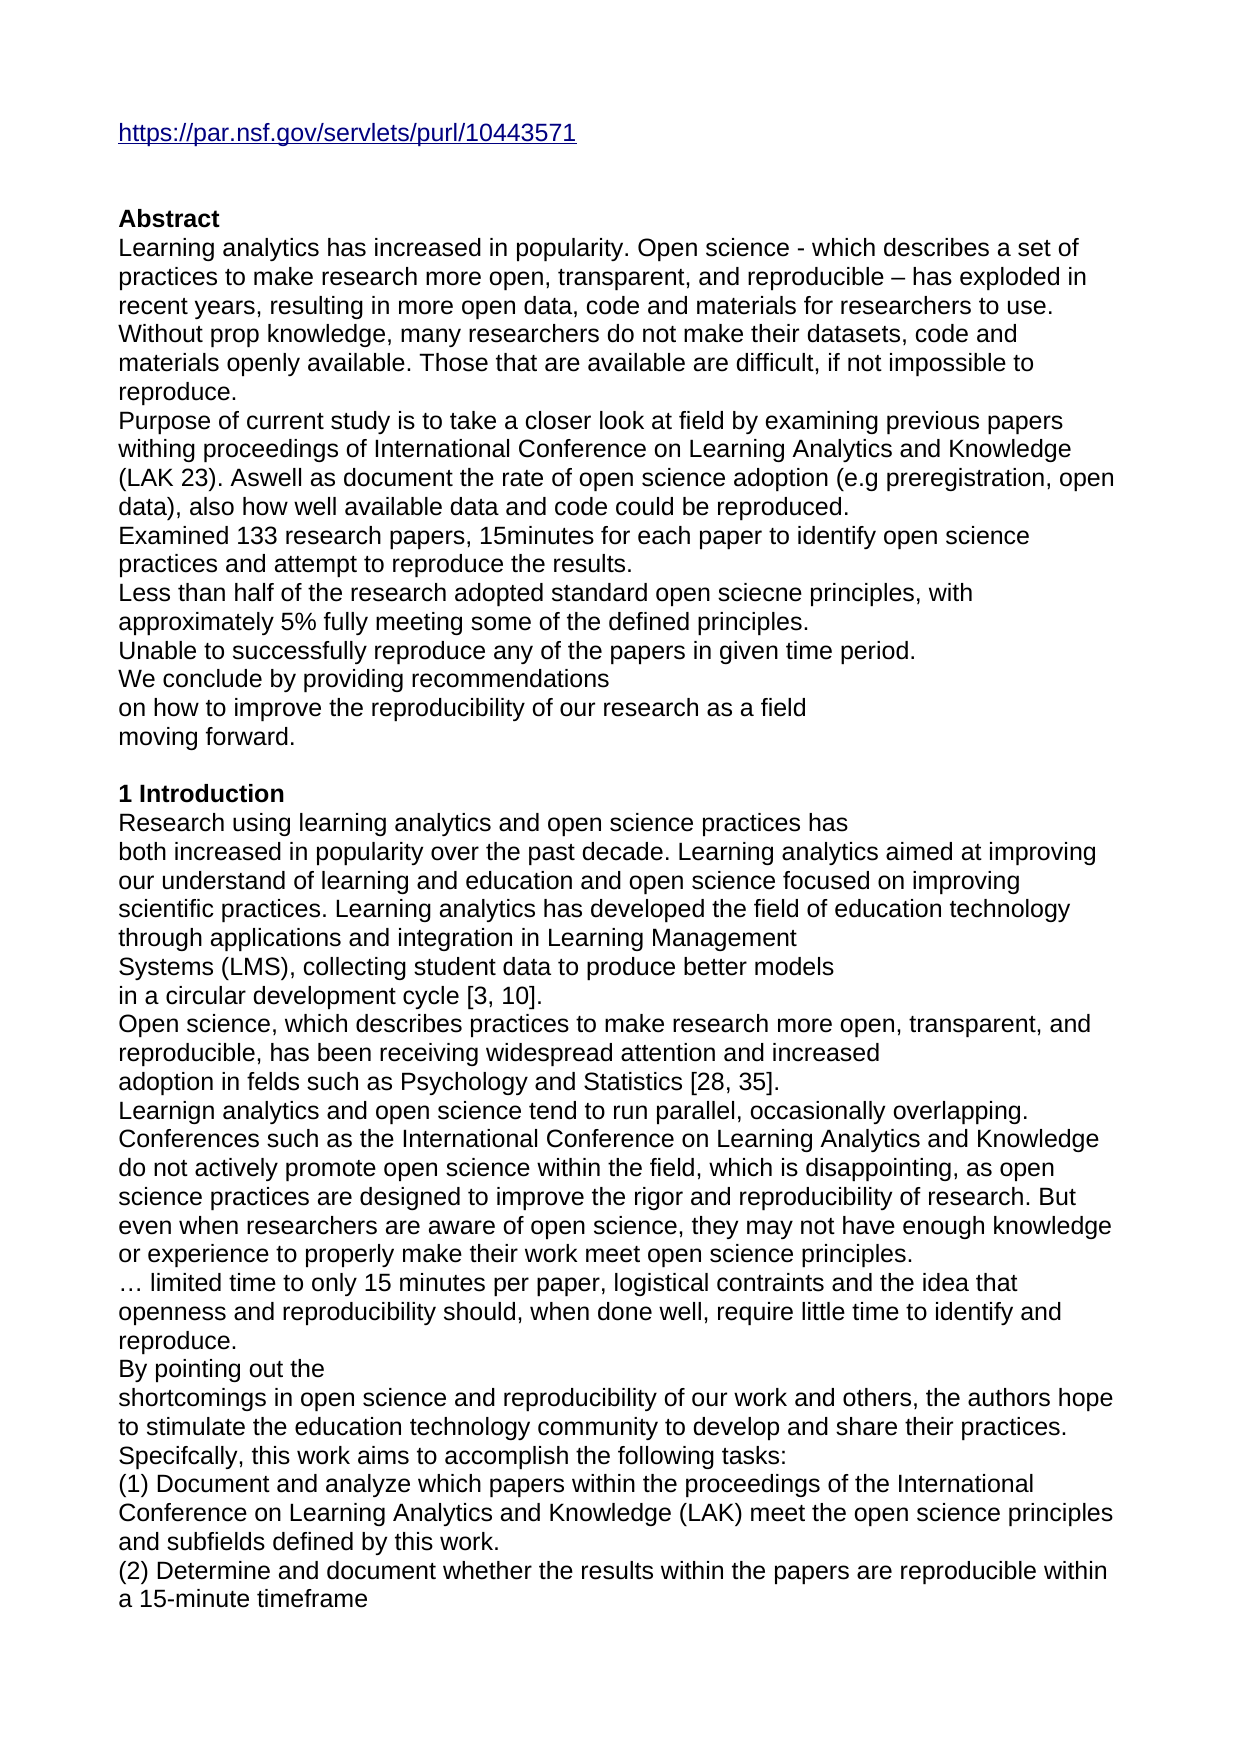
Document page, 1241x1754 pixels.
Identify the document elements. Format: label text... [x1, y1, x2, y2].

text adoption in felds such as Psychology and Statistics [28, 35]. [118, 1067, 1122, 1096]
text https://par.nsf.gov/servlets/purl/10443571 [118, 118, 1122, 147]
text Examined 133 research papers, 15minutes for each paper to identify open science practices and attempt to reproduce the results. [118, 521, 1122, 578]
text By pointing out the [118, 1354, 1122, 1383]
text We conclude by providing recommendations [118, 664, 1122, 693]
text Open science, which describes practices to make research more open, transparent, and reproducible, has been receiving widespread attention and increased [118, 1009, 1122, 1067]
text Purpose of current study is to take a closer look at field by examining previous papers withing proceedings of International Conference on Learning Analytics and Knowledge (LAK 23). Aswell as document the rate of open science adoption (e.g preregistration, open data), also how well available data and code could be reproduced. [118, 406, 1122, 521]
text Abstract [118, 204, 1122, 233]
text Learning analytics has increased in popularity. Open science - which describes a set of practices to make research more open, transparent, and reproducible – has exploded in recent years, resulting in more open data, code and materials for researchers to use. Without prop knowledge, many researchers do not make their datasets, code and materials openly available. Those that are available are difficult, if not impossible to reproduce. [118, 233, 1122, 406]
text Specifcally, this work aims to accomplish the following tasks: [118, 1441, 1122, 1469]
text 1 Introduction [118, 779, 1122, 808]
text Systems (LMS), collecting student data to produce better models [118, 952, 1122, 981]
text Learnign analytics and open science tend to run parallel, occasionally overlapping. [118, 1096, 1122, 1124]
text Conferences such as the International Conference on Learning Analytics and Knowledge do not actively promote open science within the field, which is disappointing, as open science practices are designed to improve the rigor and reproducibility of research. But even when researchers are aware of open science, they may not have enough knowledge or experience to properly make their work meet open science principles. [118, 1124, 1122, 1268]
text Unable to successfully reproduce any of the papers in given time period. [118, 636, 1122, 664]
text moving forward. [118, 722, 1122, 751]
text in a circular development cycle [3, 10]. [118, 981, 1122, 1009]
text … limited time to only 15 minutes per paper, logistical contraints and the idea that openness and reproducibility should, when done well, require little time to identify and reproduce. [118, 1268, 1122, 1354]
text shortcomings in open science and reproducibility of our work and others, the authors hope to stimulate the education technology community to develop and share their practices. [118, 1383, 1122, 1441]
text Less than half of the research adopted standard open sciecne principles, with approximately 5% fully meeting some of the defined principles. [118, 578, 1122, 636]
text on how to improve the reproducibility of our research as a field [118, 693, 1122, 722]
text (1) Document and analyze which papers within the proceedings of the International Conference on Learning Analytics and Knowledge (LAK) meet the open science principles and subfields defined by this work. [118, 1469, 1122, 1556]
text both increased in popularity over the past decade. Learning analytics aimed at improving our understand of learning and education and open science focused on improving scientific practices. Learning analytics has developed the field of education technology through applications and integration in Learning Management [118, 837, 1122, 952]
text (2) Determine and document whether the results within the papers are reproducible within a 15-minute timeframe [118, 1556, 1122, 1613]
text Research using learning analytics and open science practices has [118, 808, 1122, 837]
